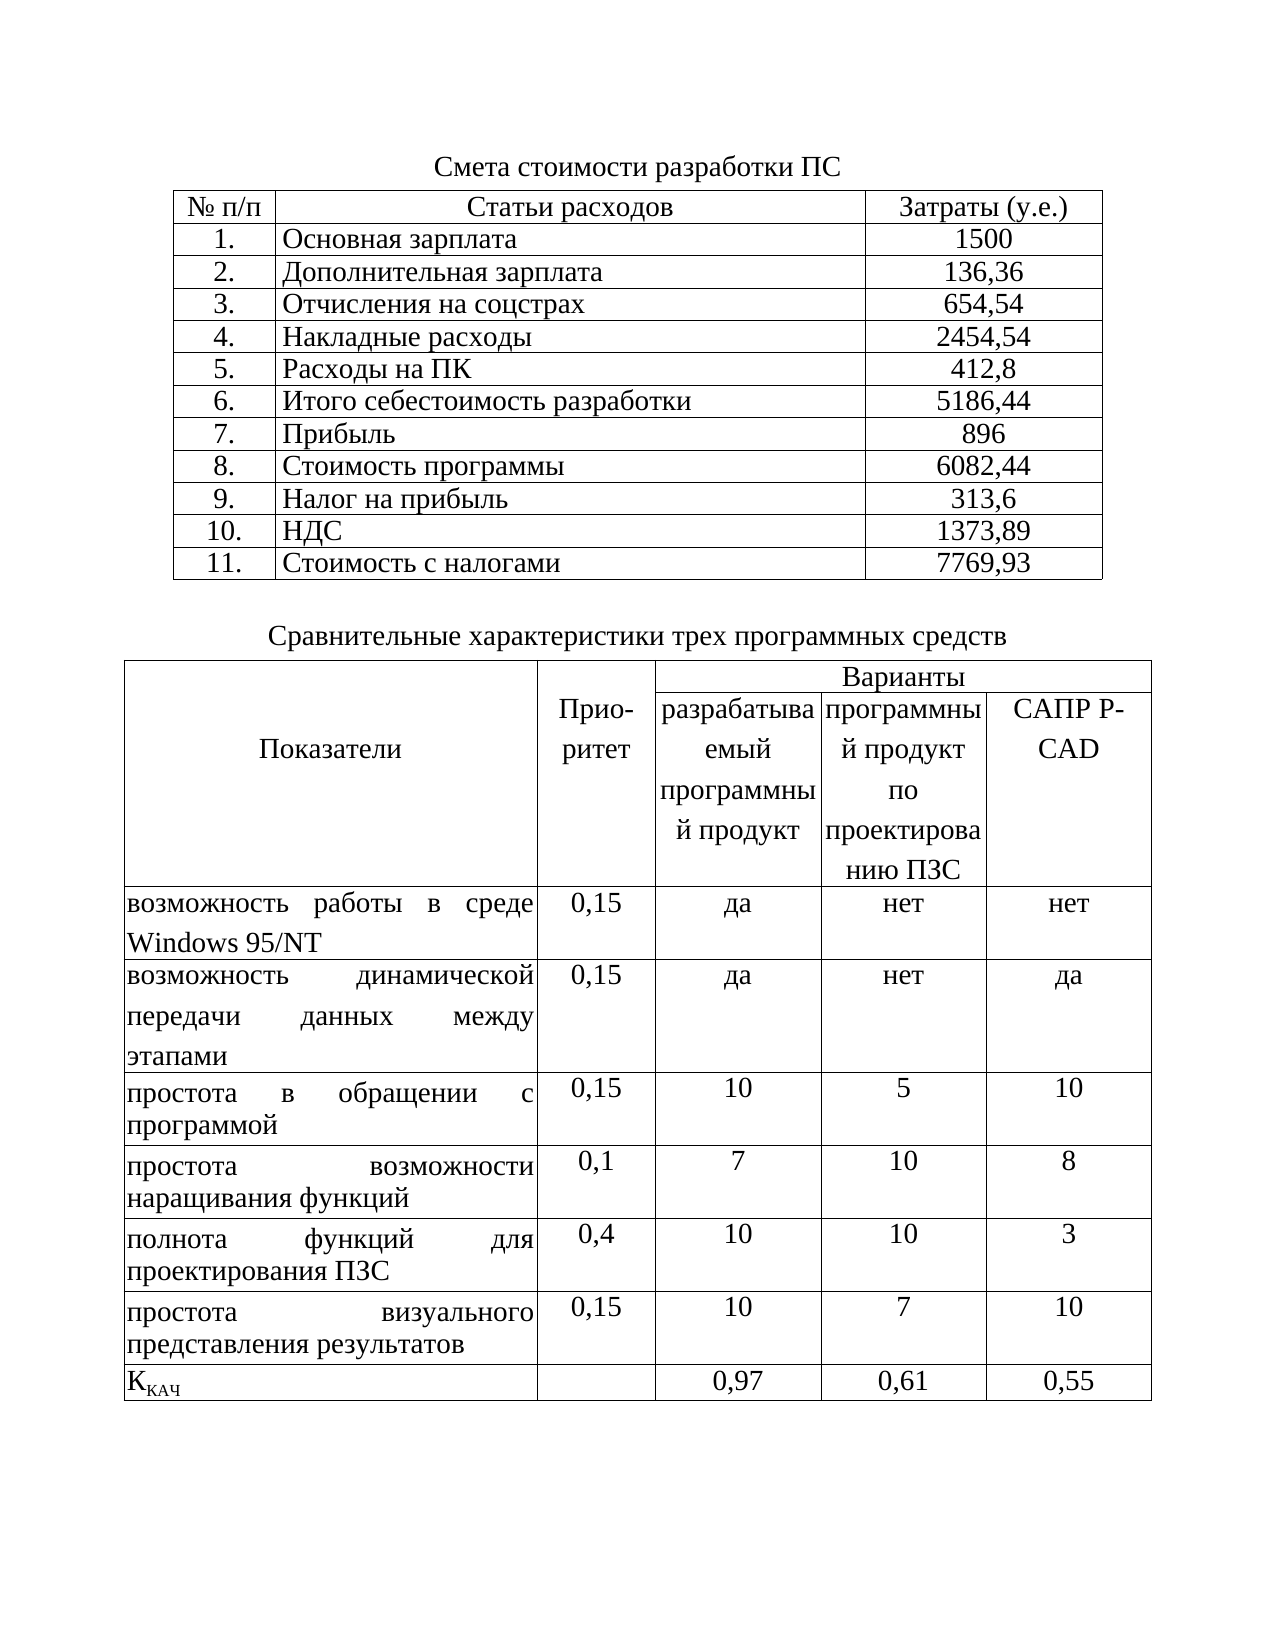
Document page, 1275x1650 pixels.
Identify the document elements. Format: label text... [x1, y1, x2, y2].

table_cell 1500 [866, 224, 1102, 255]
table_header № п/п [174, 191, 275, 223]
table_cell 0,15 [538, 960, 655, 1072]
table_header разрабатываемый программный продукт [656, 693, 821, 886]
table_cell 8. [174, 451, 275, 482]
table_cell Основная зарплата [276, 224, 865, 255]
table_header [125, 661, 537, 692]
table_cell простота визуального представления результатов [125, 1292, 537, 1364]
table_cell 3 [987, 1219, 1151, 1291]
table_cell 10 [656, 1292, 821, 1364]
table_header САПР P-CAD [987, 693, 1151, 886]
table_cell 1. [174, 224, 275, 255]
table_cell 1373,89 [866, 515, 1102, 547]
table_cell Накладные расходы [276, 321, 865, 352]
table_cell 0,61 [822, 1365, 986, 1400]
table_cell нет [822, 887, 986, 959]
table_cell да [987, 960, 1151, 1072]
table_cell 10 [987, 1073, 1151, 1145]
table_cell 10 [656, 1073, 821, 1145]
table_cell 0,15 [538, 1073, 655, 1145]
table_cell 5186,44 [866, 386, 1102, 417]
table_header Прио-ритет [538, 692, 655, 886]
table_header Показатели [125, 692, 537, 886]
table_cell Налог на прибыль [276, 483, 865, 514]
table_cell 0,15 [538, 887, 655, 959]
table_cell да [656, 960, 821, 1072]
table_cell да [656, 887, 821, 959]
table_cell 10 [822, 1146, 986, 1218]
table_cell 0,15 [538, 1292, 655, 1364]
table_cell 10 [822, 1219, 986, 1291]
table_cell простота в обращении с программой [125, 1073, 537, 1145]
table_cell 11. [174, 548, 275, 579]
table_cell 7. [174, 418, 275, 449]
table_cell 10 [656, 1219, 821, 1291]
table_header программный продукт по проектированию ПЗС [822, 693, 986, 886]
table_cell 3. [174, 289, 275, 320]
table_cell Итого себестоимость разработки [276, 386, 865, 417]
table_cell 2. [174, 256, 275, 287]
table_cell 5 [822, 1073, 986, 1145]
text Смета стоимости разработки ПС [187, 150, 1087, 182]
table_cell 10. [174, 515, 275, 547]
table_cell 654,54 [866, 289, 1102, 320]
table_cell ККАЧ [125, 1365, 537, 1400]
table_cell 4. [174, 321, 275, 352]
table_cell нет [987, 887, 1151, 959]
table_cell 412,8 [866, 353, 1102, 385]
table_cell 6082,44 [866, 451, 1102, 482]
table_cell 7 [656, 1146, 821, 1218]
table_cell Расходы на ПК [276, 353, 865, 385]
table_cell 896 [866, 418, 1102, 449]
table_cell возможность работы в среде Windows 95/NT [125, 887, 537, 959]
table_cell 6. [174, 386, 275, 417]
table_cell 0,97 [656, 1365, 821, 1400]
table_cell 5. [174, 353, 275, 385]
text Сравнительные характеристики трех программных средств [187, 619, 1087, 652]
table_header Варианты [656, 661, 1151, 692]
table_cell Прибыль [276, 418, 865, 449]
table_cell Дополнительная зарплата [276, 256, 865, 287]
table_cell полнота функций для проектирования ПЗС [125, 1219, 537, 1291]
table_cell Стоимость с налогами [276, 548, 865, 579]
table_cell 8 [987, 1146, 1151, 1218]
table_cell простота возможности наращивания функций [125, 1146, 537, 1218]
table_header Статьи расходов [276, 191, 865, 223]
table_cell 7 [822, 1292, 986, 1364]
table_cell 2454,54 [866, 321, 1102, 352]
table_cell 313,6 [866, 483, 1102, 514]
table_cell нет [822, 960, 986, 1072]
table_header Затраты (у.е.) [866, 191, 1102, 223]
table_cell Стоимость программы [276, 451, 865, 482]
table_cell 9. [174, 483, 275, 514]
table_cell 0,4 [538, 1219, 655, 1291]
table_header [538, 661, 655, 692]
table_cell Отчисления на соцстрах [276, 289, 865, 320]
table_cell 7769,93 [866, 548, 1102, 579]
table_cell [538, 1365, 655, 1400]
table_cell 0,55 [987, 1365, 1151, 1400]
table_cell возможность динамической передачи данных между этапами [125, 960, 537, 1072]
table_cell 136,36 [866, 256, 1102, 287]
table_cell 0,1 [538, 1146, 655, 1218]
table_cell НДС [276, 515, 865, 547]
table_cell 10 [987, 1292, 1151, 1364]
